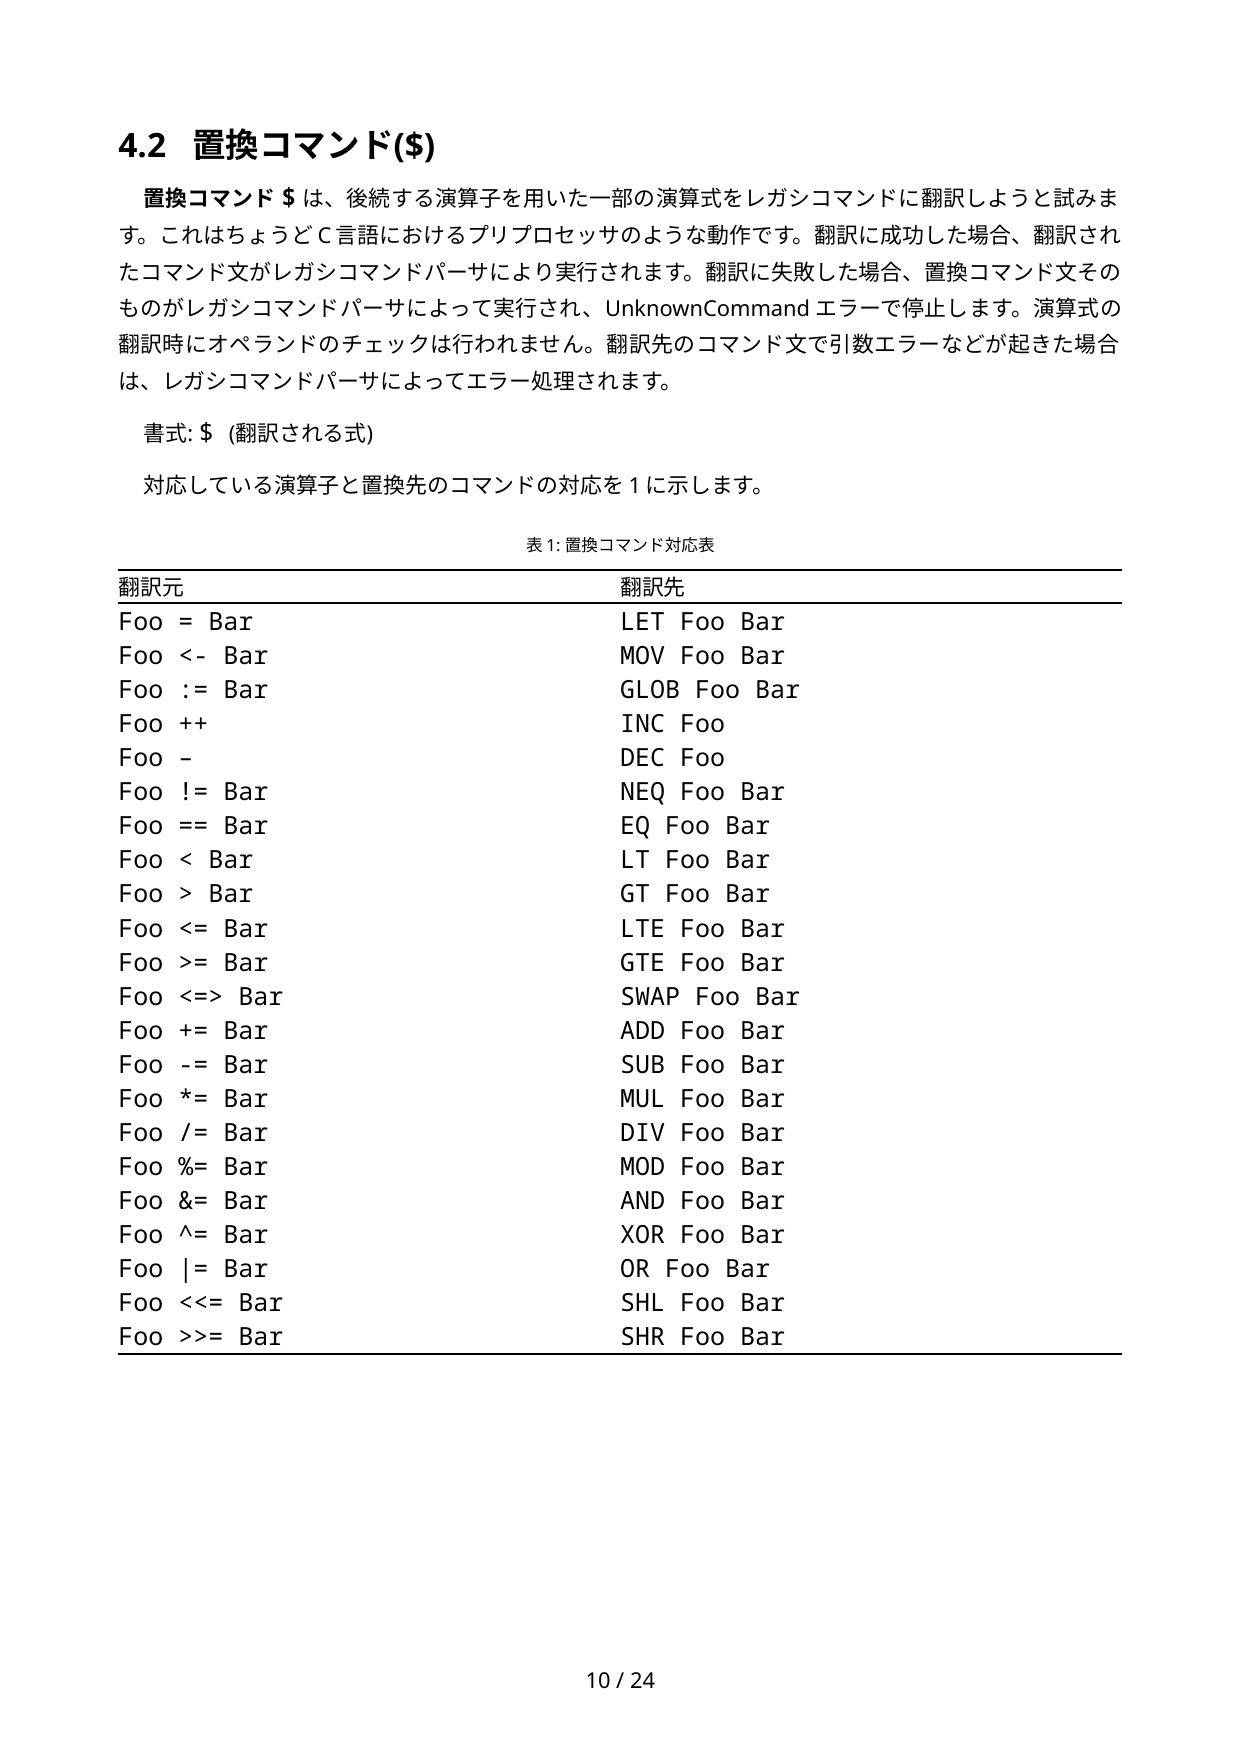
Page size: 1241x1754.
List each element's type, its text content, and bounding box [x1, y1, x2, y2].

table_cell Foo = Bar [118, 604, 620, 638]
table_cell INC Foo [620, 706, 1122, 740]
table_cell Foo <- Bar [118, 638, 620, 672]
text 書式: $ (翻訳される式) [118, 415, 1122, 449]
table_cell Foo <<= Bar [118, 1285, 620, 1319]
table_cell GT Foo Bar [620, 876, 1122, 910]
table_cell Foo == Bar [118, 808, 620, 842]
table_cell Foo <= Bar [118, 910, 620, 944]
table_cell Foo += Bar [118, 1013, 620, 1046]
table_cell Foo >>= Bar [118, 1319, 620, 1353]
table_cell Foo ++ [118, 706, 620, 740]
table_cell Foo |= Bar [118, 1251, 620, 1285]
table_cell SWAP Foo Bar [620, 978, 1122, 1012]
table_cell OR Foo Bar [620, 1251, 1122, 1285]
table_cell SHR Foo Bar [620, 1319, 1122, 1353]
table_cell ADD Foo Bar [620, 1013, 1122, 1046]
table_cell GLOB Foo Bar [620, 672, 1122, 706]
text 表 1: 置換コマンド対応表 [118, 532, 1122, 556]
table_cell Foo := Bar [118, 672, 620, 706]
table_cell Foo – [118, 740, 620, 774]
table_cell Foo -= Bar [118, 1046, 620, 1081]
text 対応している演算子と置換先のコマンドの対応を表 1に示します。 [118, 468, 1122, 500]
table_header 翻訳先 [620, 571, 1122, 602]
table_cell GTE Foo Bar [620, 944, 1122, 978]
table_cell EQ Foo Bar [620, 808, 1122, 842]
subtitle 置換コマンド($) [118, 118, 1122, 167]
table_cell Foo &= Bar [118, 1183, 620, 1217]
table_cell DEC Foo [620, 740, 1122, 774]
table_cell Foo < Bar [118, 842, 620, 876]
table_header 翻訳元 [118, 571, 620, 602]
table_cell XOR Foo Bar [620, 1217, 1122, 1251]
table_cell LET Foo Bar [620, 604, 1122, 638]
table_cell Foo *= Bar [118, 1081, 620, 1114]
table_cell DIV Foo Bar [620, 1115, 1122, 1149]
table_cell MUL Foo Bar [620, 1081, 1122, 1114]
table_cell Foo <=> Bar [118, 978, 620, 1012]
table_cell Foo > Bar [118, 876, 620, 910]
table_cell SHL Foo Bar [620, 1285, 1122, 1319]
table_cell LTE Foo Bar [620, 910, 1122, 944]
table_cell NEQ Foo Bar [620, 774, 1122, 808]
text 置換コマンド $ は、後続する演算子を用いた一部の演算式をレガシコマンドに翻訳しようと試みます。これはちょうどC言語におけるプリプロセッサのような動作です。翻訳に成功した場合、翻訳されたコマンド文がレガシコマンドパーサにより実行されます。翻訳に失敗した場合、置換コマンド文そのものがレガシコマンドパーサによって実行され、UnknownCommandエラーで停止します。演算式の翻訳時にオペランドのチェックは行われません。翻訳先のコマンド文で引数エラーなどが起きた場合は、レガシコマンドパーサによってエラー処理されます。 [118, 179, 1122, 396]
table_cell Foo ^= Bar [118, 1217, 620, 1251]
table_cell Foo >= Bar [118, 944, 620, 978]
table_cell Foo != Bar [118, 774, 620, 808]
table_cell SUB Foo Bar [620, 1046, 1122, 1081]
table_cell AND Foo Bar [620, 1183, 1122, 1217]
table_cell Foo /= Bar [118, 1115, 620, 1149]
table_cell MOV Foo Bar [620, 638, 1122, 672]
table_cell LT Foo Bar [620, 842, 1122, 876]
table_cell Foo %= Bar [118, 1149, 620, 1183]
table_cell MOD Foo Bar [620, 1149, 1122, 1183]
